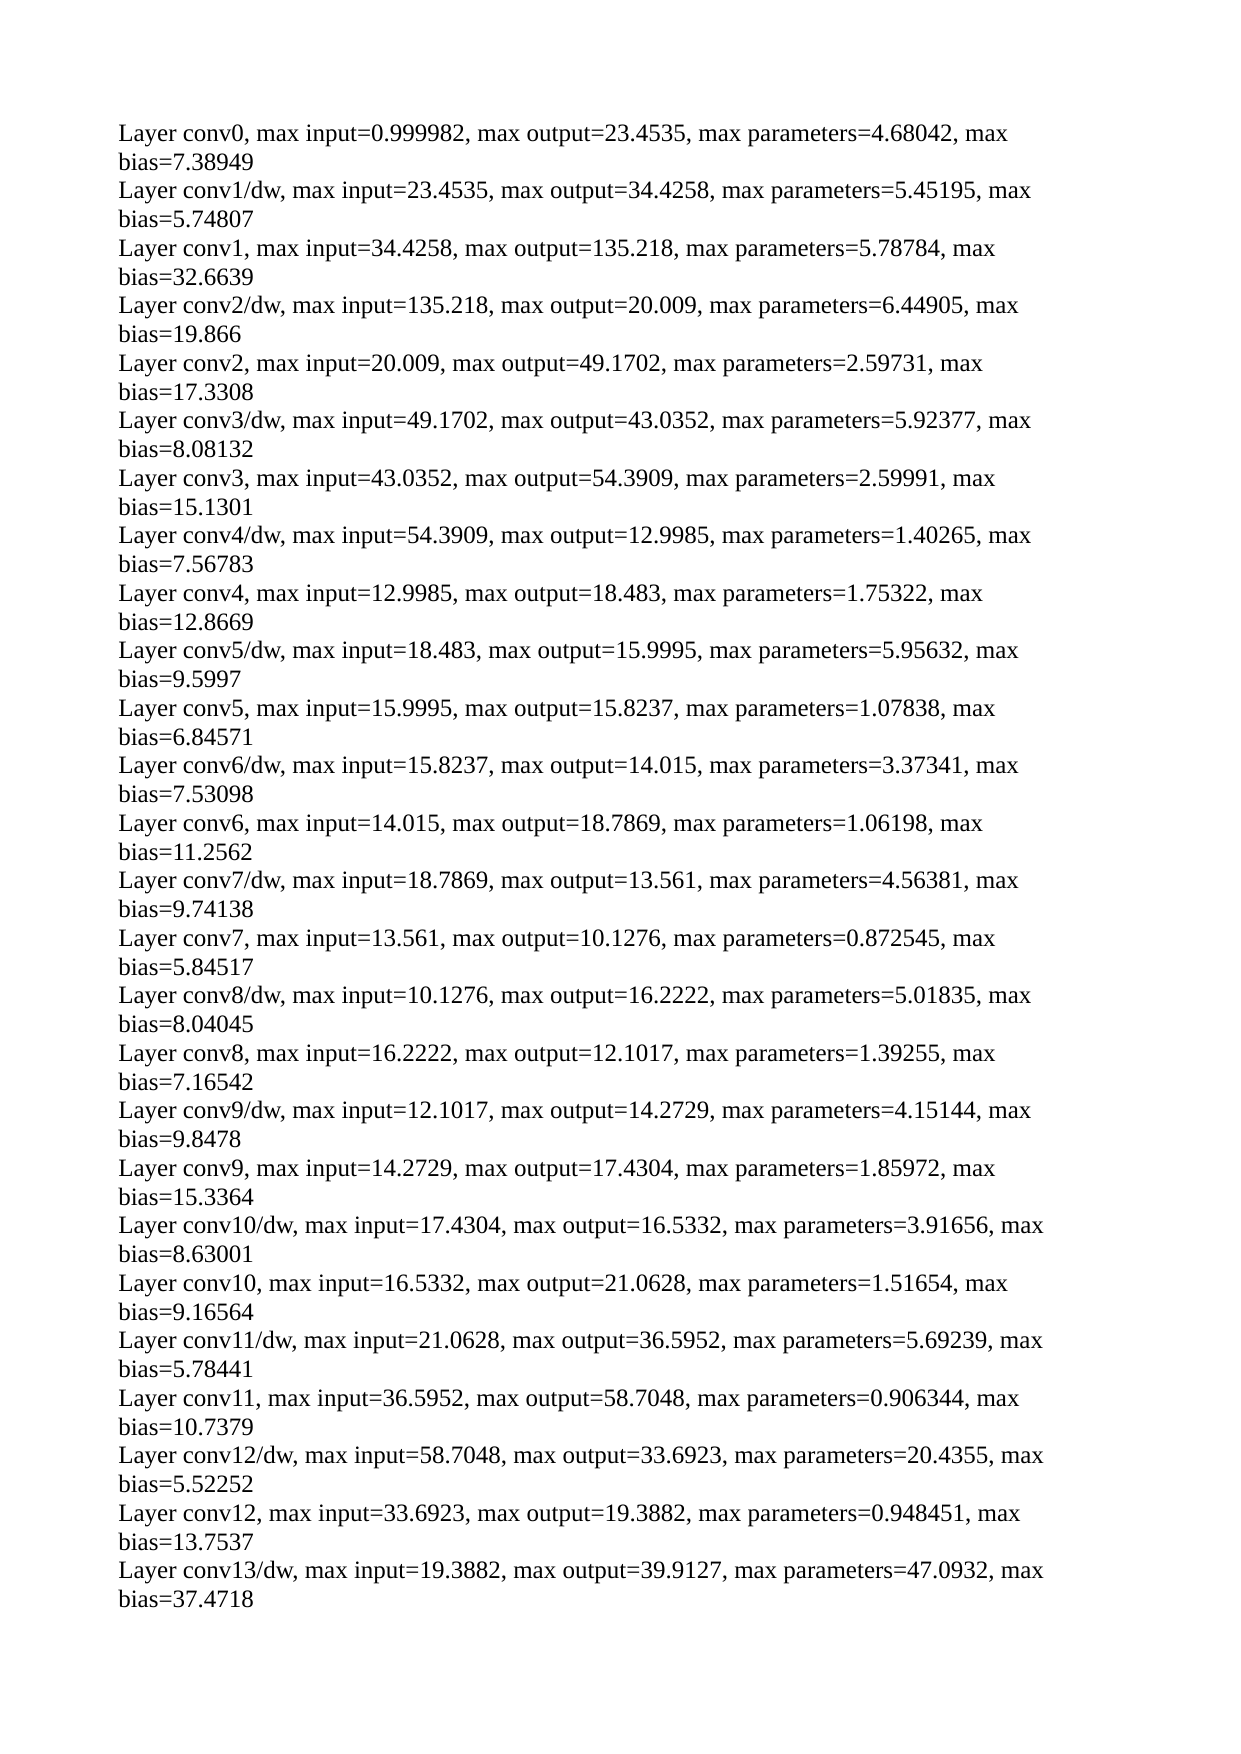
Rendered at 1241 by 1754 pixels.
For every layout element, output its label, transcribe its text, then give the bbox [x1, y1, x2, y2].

text Layer conv6/dw, max input=15.8237, max output=14.015, max parameters=3.37341, max bias=7.53098 [118, 751, 1122, 808]
text Layer conv4/dw, max input=54.3909, max output=12.9985, max parameters=1.40265, max bias=7.56783 [118, 521, 1122, 578]
text Layer conv4, max input=12.9985, max output=18.483, max parameters=1.75322, max bias=12.8669 [118, 578, 1122, 636]
text Layer conv3/dw, max input=49.1702, max output=43.0352, max parameters=5.92377, max bias=8.08132 [118, 406, 1122, 463]
text Layer conv8, max input=16.2222, max output=12.1017, max parameters=1.39255, max bias=7.16542 [118, 1038, 1122, 1096]
text Layer conv12, max input=33.6923, max output=19.3882, max parameters=0.948451, max bias=13.7537 [118, 1498, 1122, 1556]
text Layer conv11, max input=36.5952, max output=58.7048, max parameters=0.906344, max bias=10.7379 [118, 1383, 1122, 1441]
text Layer conv1/dw, max input=23.4535, max output=34.4258, max parameters=5.45195, max bias=5.74807 [118, 176, 1122, 233]
text Layer conv9/dw, max input=12.1017, max output=14.2729, max parameters=4.15144, max bias=9.8478 [118, 1096, 1122, 1153]
text Layer conv3, max input=43.0352, max output=54.3909, max parameters=2.59991, max bias=15.1301 [118, 463, 1122, 521]
text Layer conv0, max input=0.999982, max output=23.4535, max parameters=4.68042, max bias=7.38949 [118, 118, 1122, 176]
text Layer conv10/dw, max input=17.4304, max output=16.5332, max parameters=3.91656, max bias=8.63001 [118, 1211, 1122, 1268]
text Layer conv5, max input=15.9995, max output=15.8237, max parameters=1.07838, max bias=6.84571 [118, 693, 1122, 751]
text Layer conv6, max input=14.015, max output=18.7869, max parameters=1.06198, max bias=11.2562 [118, 808, 1122, 866]
text Layer conv2/dw, max input=135.218, max output=20.009, max parameters=6.44905, max bias=19.866 [118, 291, 1122, 348]
text Layer conv9, max input=14.2729, max output=17.4304, max parameters=1.85972, max bias=15.3364 [118, 1153, 1122, 1211]
text Layer conv11/dw, max input=21.0628, max output=36.5952, max parameters=5.69239, max bias=5.78441 [118, 1326, 1122, 1383]
text Layer conv1, max input=34.4258, max output=135.218, max parameters=5.78784, max bias=32.6639 [118, 233, 1122, 291]
text Layer conv7, max input=13.561, max output=10.1276, max parameters=0.872545, max bias=5.84517 [118, 923, 1122, 981]
text Layer conv8/dw, max input=10.1276, max output=16.2222, max parameters=5.01835, max bias=8.04045 [118, 981, 1122, 1038]
text Layer conv13/dw, max input=19.3882, max output=39.9127, max parameters=47.0932, max bias=37.4718 [118, 1556, 1122, 1613]
text Layer conv7/dw, max input=18.7869, max output=13.561, max parameters=4.56381, max bias=9.74138 [118, 866, 1122, 923]
text Layer conv5/dw, max input=18.483, max output=15.9995, max parameters=5.95632, max bias=9.5997 [118, 636, 1122, 693]
text Layer conv2, max input=20.009, max output=49.1702, max parameters=2.59731, max bias=17.3308 [118, 348, 1122, 406]
text Layer conv12/dw, max input=58.7048, max output=33.6923, max parameters=20.4355, max bias=5.52252 [118, 1441, 1122, 1498]
text Layer conv10, max input=16.5332, max output=21.0628, max parameters=1.51654, max bias=9.16564 [118, 1268, 1122, 1326]
